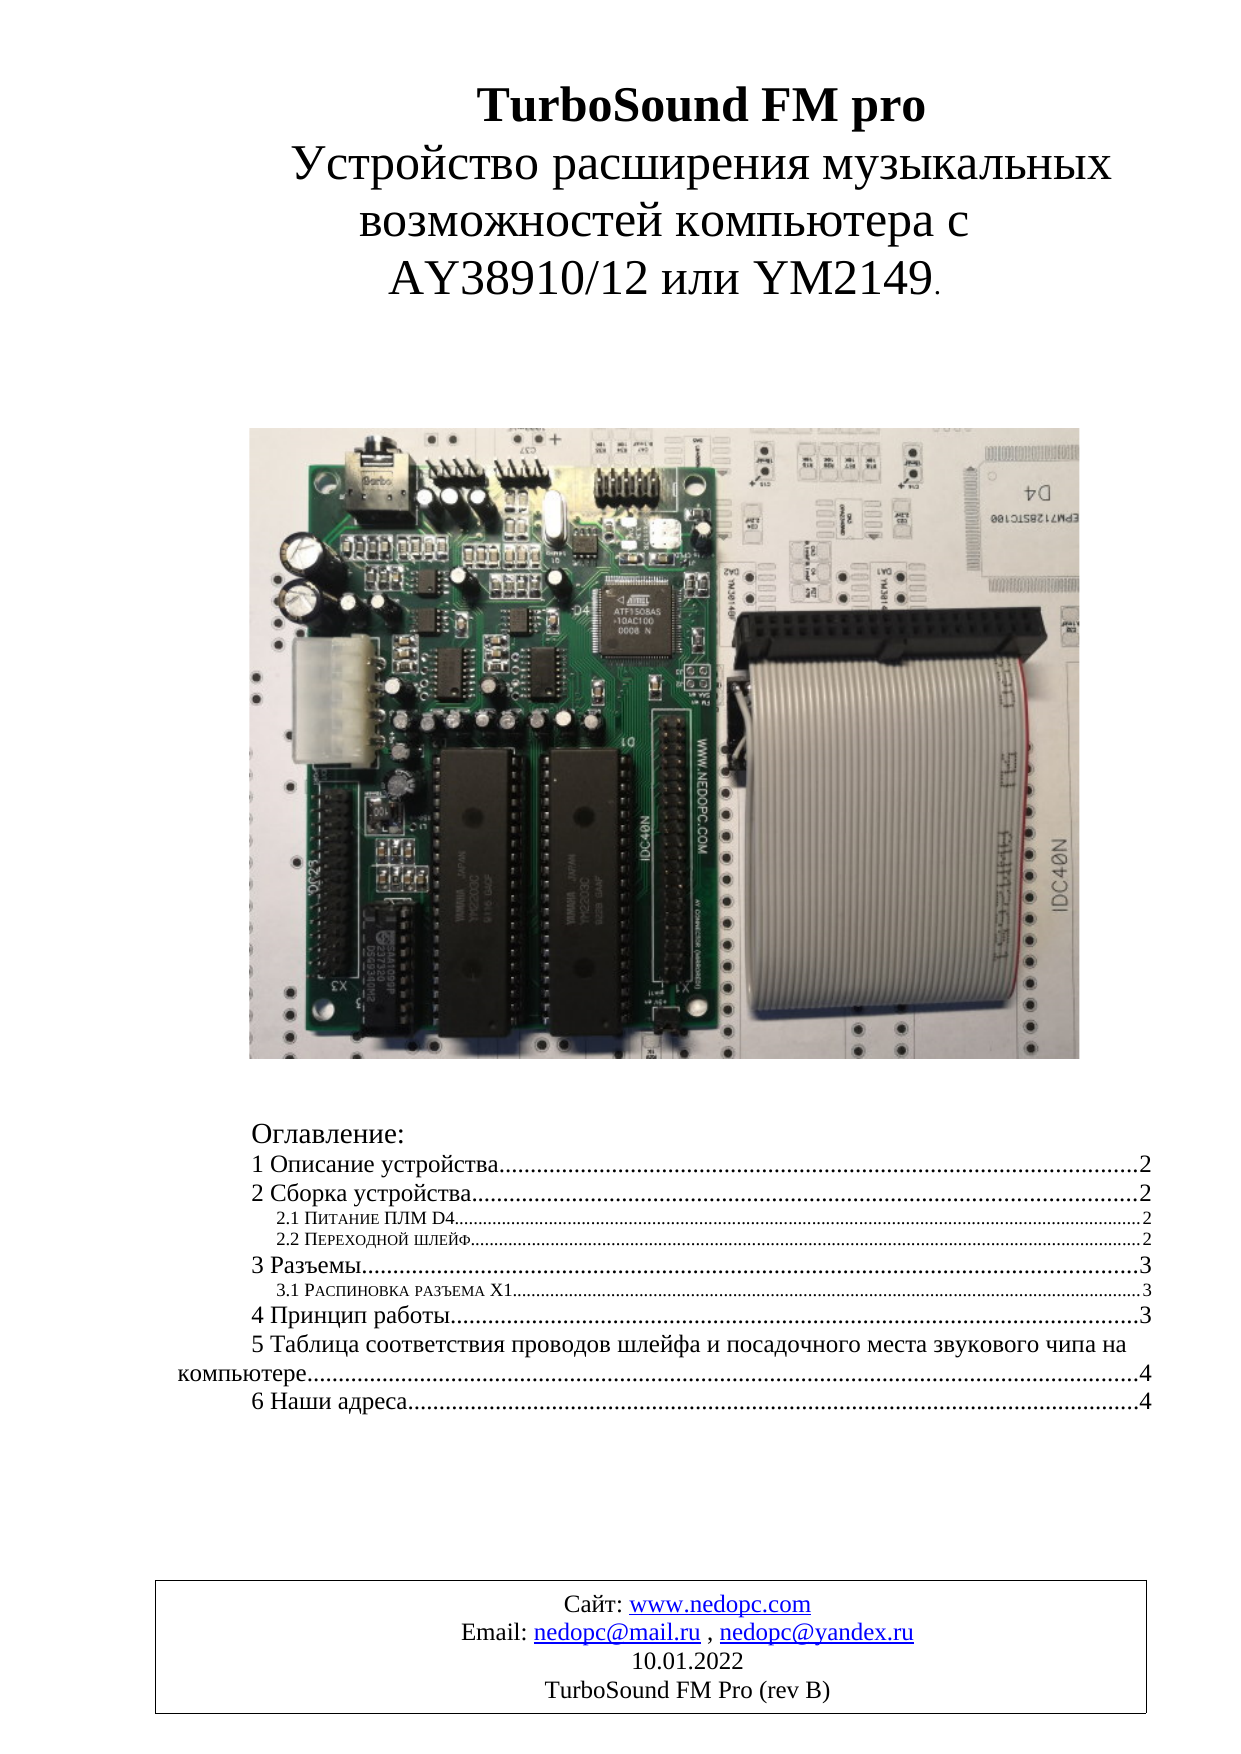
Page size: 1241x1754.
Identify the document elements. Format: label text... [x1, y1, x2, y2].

text 3 Разъемы 3 [177, 1250, 1152, 1279]
text 3.1 Распиновка разъема X1 3 [202, 1279, 1152, 1300]
text 6 Наши адреса 4 [177, 1386, 1152, 1415]
text TurboSound FM Pro (rev B) [164, 1675, 1137, 1704]
text 4 Принцип работы 3 [177, 1300, 1152, 1329]
text 2.2 Переходной шлейф 2 [202, 1228, 1152, 1250]
text 5 Таблица соответствия проводов шлейфа и посадочного места звукового чипа на компьютере 4 [177, 1329, 1152, 1386]
picture [249, 428, 1080, 1059]
text Устройство расширения музыкальных возможностей компьютера с AY38910/12 или YM2149. [177, 132, 1152, 305]
text Email: nedopc@mail.ru , nedopc@yandex.ru [164, 1617, 1137, 1646]
text 2 Сборка устройства. 2 [177, 1178, 1152, 1207]
text Оглавление: [177, 1116, 1152, 1149]
text 10.01.2022 [164, 1646, 1137, 1675]
text 2.1 Питание ПЛМ D4 2 [202, 1207, 1152, 1228]
text Сайт: www.nedopc.com [164, 1589, 1137, 1617]
text TurboSound FM pro [177, 75, 1152, 132]
text 1 Описание устройства. 2 [177, 1149, 1152, 1178]
